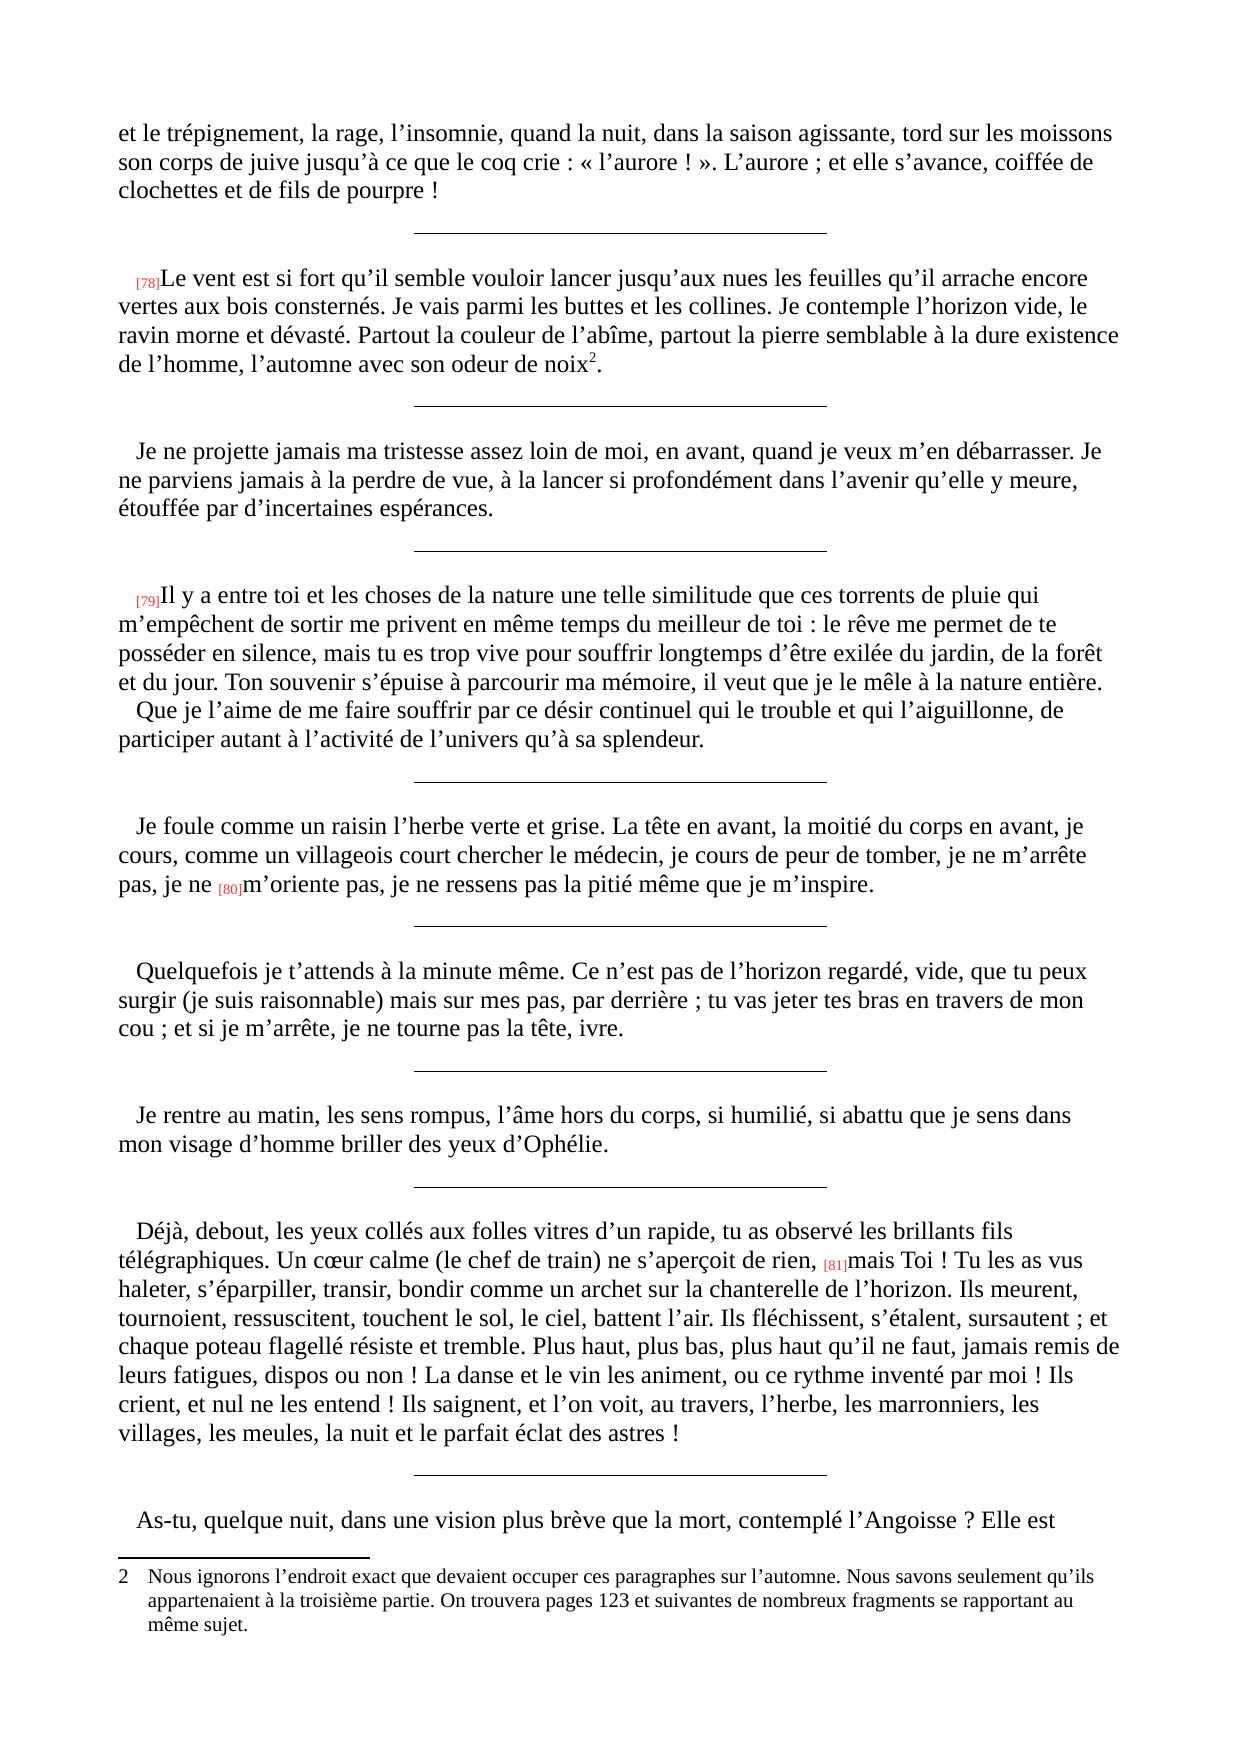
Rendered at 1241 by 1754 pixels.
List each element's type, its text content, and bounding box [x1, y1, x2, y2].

text Nous ignorons l’endroit exact que devaient occuper ces paragraphes sur l’automne. Nous savons seulement qu’ils appartenaient à la troisième partie. On trouvera pages 123 et suivantes de nombreux fragments se rapportant au même sujet. [118, 1564, 1122, 1636]
text Je foule comme un raisin l’herbe verte et grise. La tête en avant, la moitié du corps en avant, je cours, comme un villageois court chercher le médecin, je cours de peur de tomber, je ne m’arrête pas, je ne [80]m’oriente pas, je ne ressens pas la pitié même que je m’inspire. [118, 811, 1122, 898]
text Quelquefois je t’attends à la minute même. Ce n’est pas de l’horizon regardé, vide, que tu peux surgir (je suis raisonnable) mais sur mes pas, par derrière ; tu vas jeter tes bras en travers de mon cou ; et si je m’arrête, je ne tourne pas la tête, ivre. [118, 956, 1122, 1042]
text [79]Il y a entre toi et les choses de la nature une telle similitude que ces torrents de pluie qui m’empêchent de sortir me privent en même temps du meilleur de toi : le rêve me permet de te posséder en silence, mais tu es trop vive pour souffrir longtemps d’être exilée du jardin, de la forêt et du jour. Ton souvenir s’épuise à parcourir ma mémoire, il veut que je le mêle à la nature entière. [118, 581, 1122, 696]
text Déjà, debout, les yeux collés aux folles vitres d’un rapide, tu as observé les brillants fils télégraphiques. Un cœur calme (le chef de train) ne s’aperçoit de rien, [81]mais Toi ! Tu les as vus haleter, s’éparpiller, transir, bondir comme un archet sur la chanterelle de l’horizon. Ils meurent, tournoient, ressuscitent, touchent le sol, le ciel, battent l’air. Ils fléchissent, s’étalent, sursautent ; et chaque poteau flagellé résiste et tremble. Plus haut, plus bas, plus haut qu’il ne faut, jamais remis de leurs fatigues, dispos ou non ! La danse et le vin les animent, ou ce rythme inventé par moi ! Ils crient, et nul ne les entend ! Ils saignent, et l’on voit, au travers, l’herbe, les marronniers, les villages, les meules, la nuit et le parfait éclat des astres ! [118, 1216, 1122, 1446]
text Je ne projette jamais ma tristesse assez loin de moi, en avant, quand je veux m’en débarrasser. Je ne parviens jamais à la perdre de vue, à la lancer si profondément dans l’avenir qu’elle y meure, étouffée par d’incertaines espérances. [118, 436, 1122, 522]
text As-tu, quelque nuit, dans une vision plus brève que la mort, contemplé l’Angoisse ? Elle est [118, 1505, 1122, 1533]
text Que je l’aime de me faire souffrir par ce désir continuel qui le trouble et qui l’aiguillonne, de participer autant à l’activité de l’univers qu’à sa splendeur. [118, 696, 1122, 753]
text et le trépignement, la rage, l’insomnie, quand la nuit, dans la saison agissante, tord sur les moissons son corps de juive jusqu’à ce que le coq crie : « l’aurore ! ». L’aurore ; et elle s’avance, coiffée de clochettes et de fils de pourpre ! [118, 118, 1122, 204]
text Je rentre au matin, les sens rompus, l’âme hors du corps, si humilié, si abattu que je sens dans mon visage d’homme briller des yeux d’Ophélie. [118, 1101, 1122, 1158]
text [78]Le vent est si fort qu’il semble vouloir lancer jusqu’aux nues les feuilles qu’il arrache encore vertes aux bois consternés. Je vais parmi les buttes et les collines. Je contemple l’horizon vide, le ravin morne et dévasté. Partout la couleur de l’abîme, partout la pierre semblable à la dure existence de l’homme, l’automne avec son odeur de noix. [118, 263, 1122, 378]
